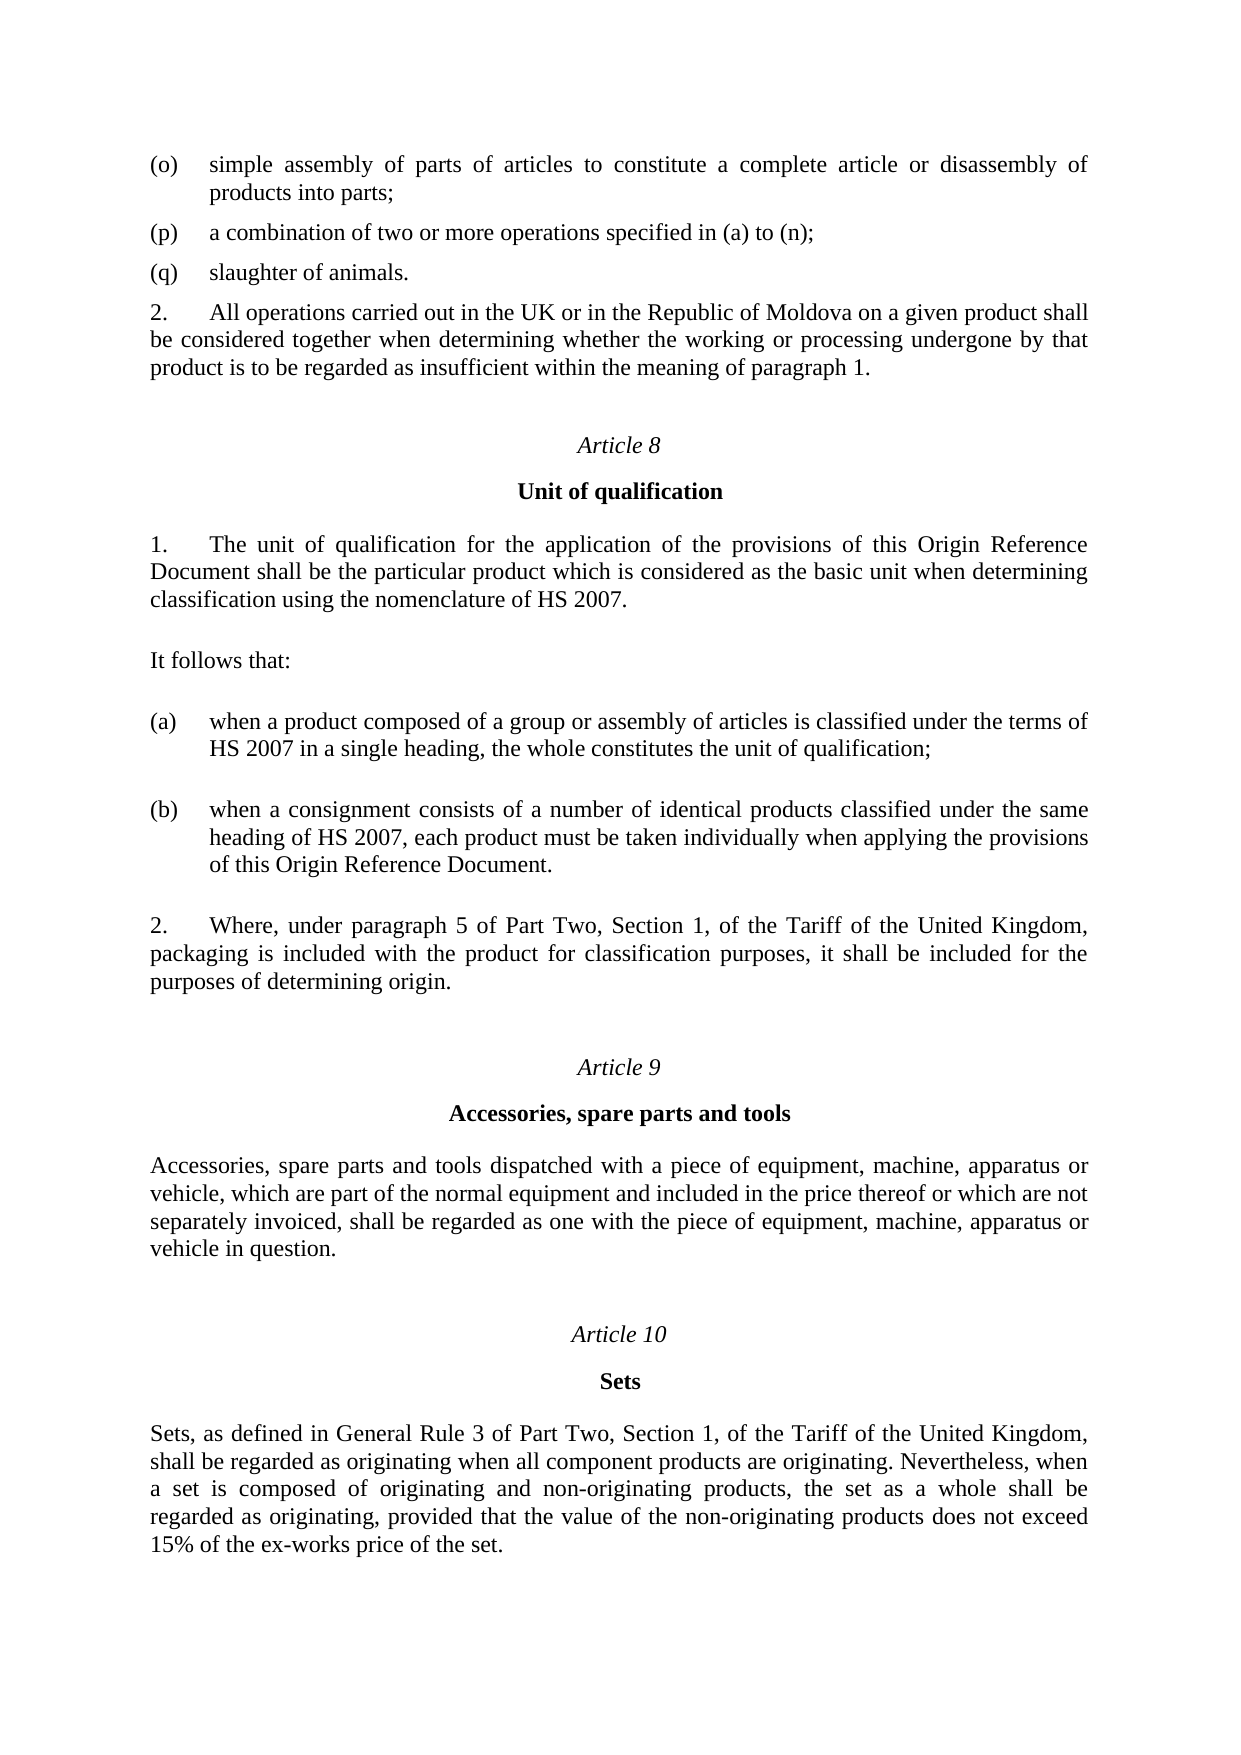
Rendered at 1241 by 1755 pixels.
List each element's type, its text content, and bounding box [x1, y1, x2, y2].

text Article 8 [150, 431, 1090, 458]
list slaughter of animals. [150, 258, 1090, 285]
text Sets [150, 1367, 1090, 1394]
list Where, under paragraph 5 of Part Two, Section 1, of the Tariff of the United Kingdom, packaging is included with the product for classification purposes, it shall be included for the purposes of determining origin. [150, 911, 1090, 994]
text It follows that: [150, 646, 1090, 673]
text Accessories, spare parts and tools [150, 1099, 1090, 1127]
text Article 9 [150, 1053, 1090, 1080]
list All operations carried out in the UK or in the Republic of Moldova on a given product shall be considered together when determining whether the working or processing undergone by that product is to be regarded as insufficient within the meaning of paragraph 1. [150, 298, 1090, 381]
list The unit of qualification for the application of the provisions of this Origin Reference Document shall be the particular product which is considered as the basic unit when determining classification using the nomenclature of HS 2007. [150, 530, 1090, 612]
text Unit of qualification [150, 477, 1090, 505]
list when a consignment consists of a number of identical products classified under the same heading of HS 2007, each product must be taken individually when applying the provisions of this Origin Reference Document. [150, 795, 1090, 878]
text Accessories, spare parts and tools dispatched with a piece of equipment, machine, apparatus or vehicle, which are part of the normal equipment and included in the price thereof or which are not separately invoiced, shall be regarded as one with the piece of equipment, machine, apparatus or vehicle in question. [150, 1152, 1090, 1262]
list a combination of two or more operations specified in (a) to (n); [150, 218, 1090, 245]
text Article 10 [150, 1320, 1090, 1348]
list simple assembly of parts of articles to constitute a complete article or disassembly of products into parts; [150, 150, 1090, 205]
text Sets, as defined in General Rule 3 of Part Two, Section 1, of the Tariff of the United Kingdom, shall be regarded as originating when all component products are originating. Nevertheless, when a set is composed of originating and non-originating products, the set as a whole shall be regarded as originating, provided that the value of the non-originating products does not exceed 15% of the ex-works price of the set. [150, 1419, 1090, 1557]
list when a product composed of a group or assembly of articles is classified under the terms of HS 2007 in a single heading, the whole constitutes the unit of qualification; [150, 707, 1090, 762]
